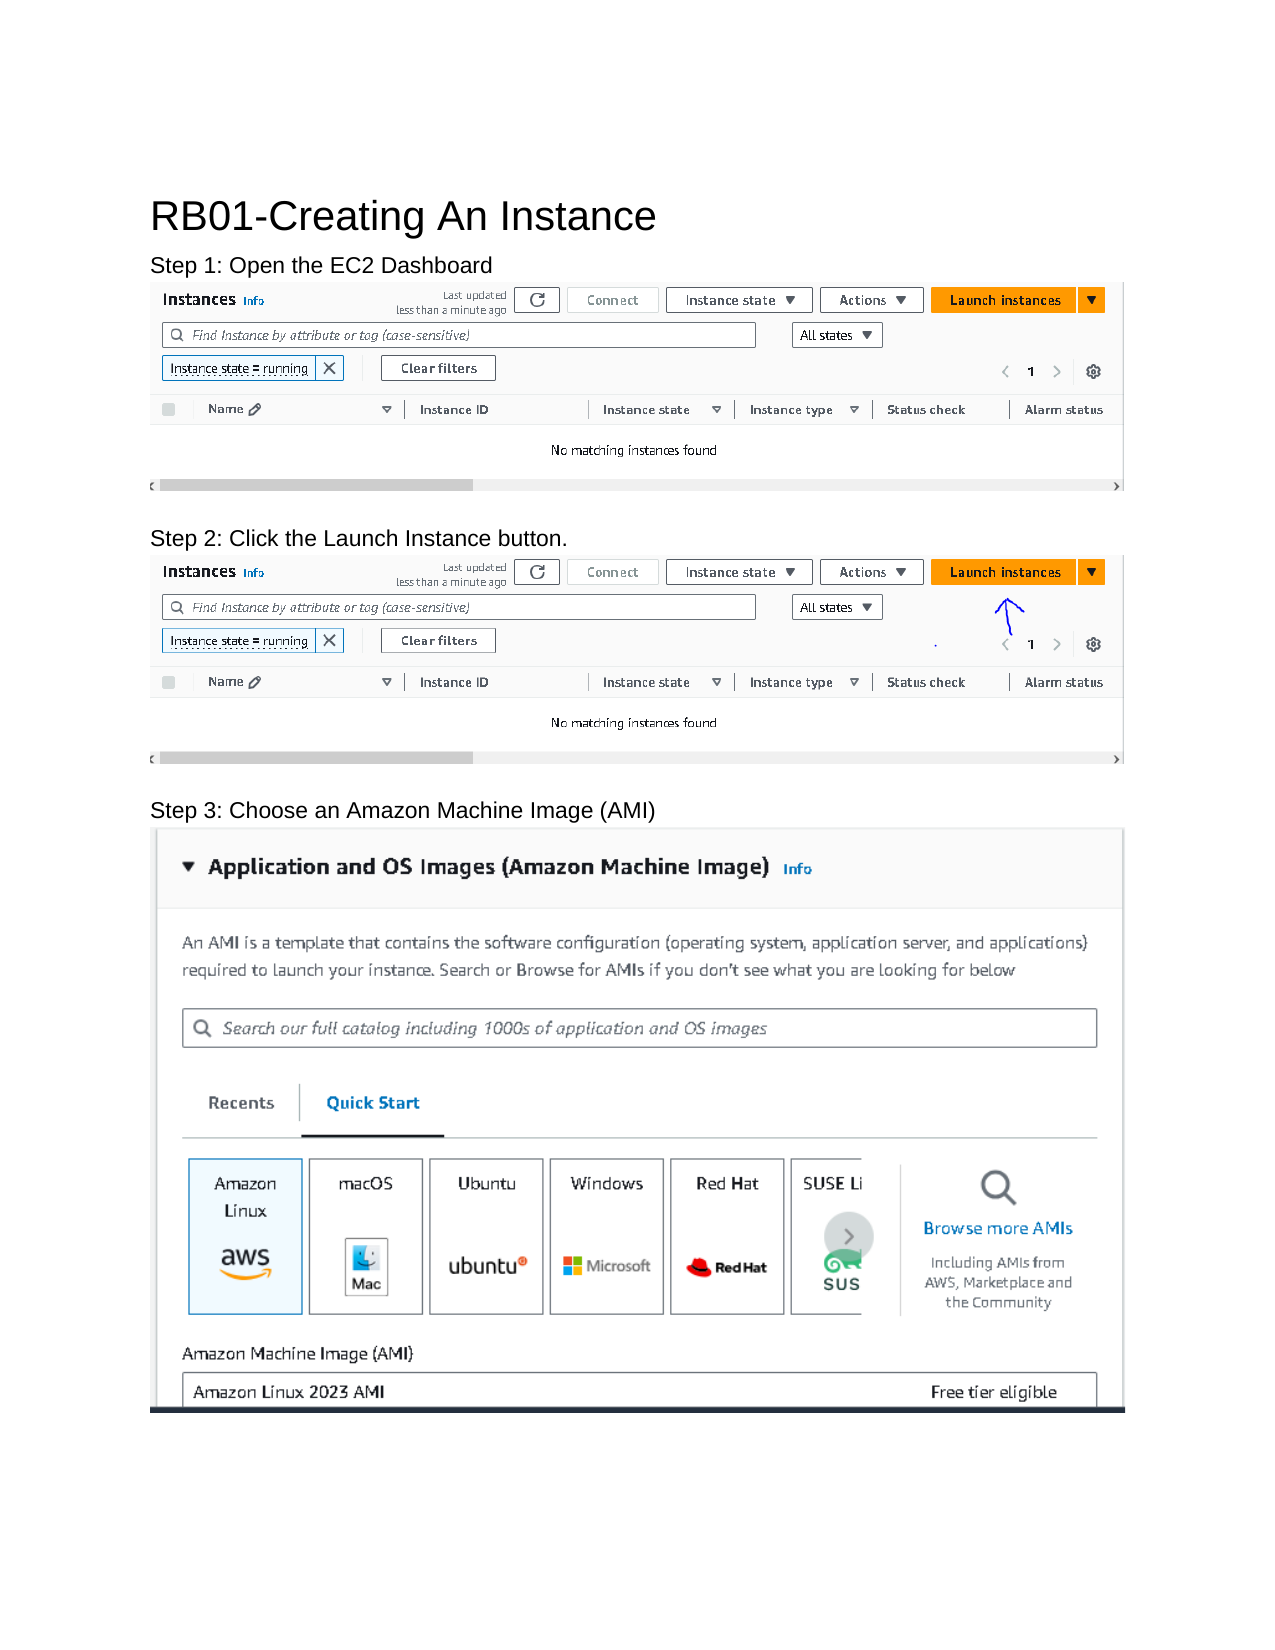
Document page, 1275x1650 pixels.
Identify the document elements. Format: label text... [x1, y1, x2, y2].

picture [150, 282, 1125, 491]
picture [150, 827, 1125, 1413]
subtitle RB01-Creating An Instance [150, 192, 1125, 239]
text Step 1: Open the EC2 Dashboard [150, 252, 1125, 278]
text Step 3: Choose an Amazon Machine Image (AMI) [150, 797, 1125, 824]
picture [150, 555, 1125, 764]
text Step 2: Click the Launch Instance button. [150, 525, 1125, 551]
